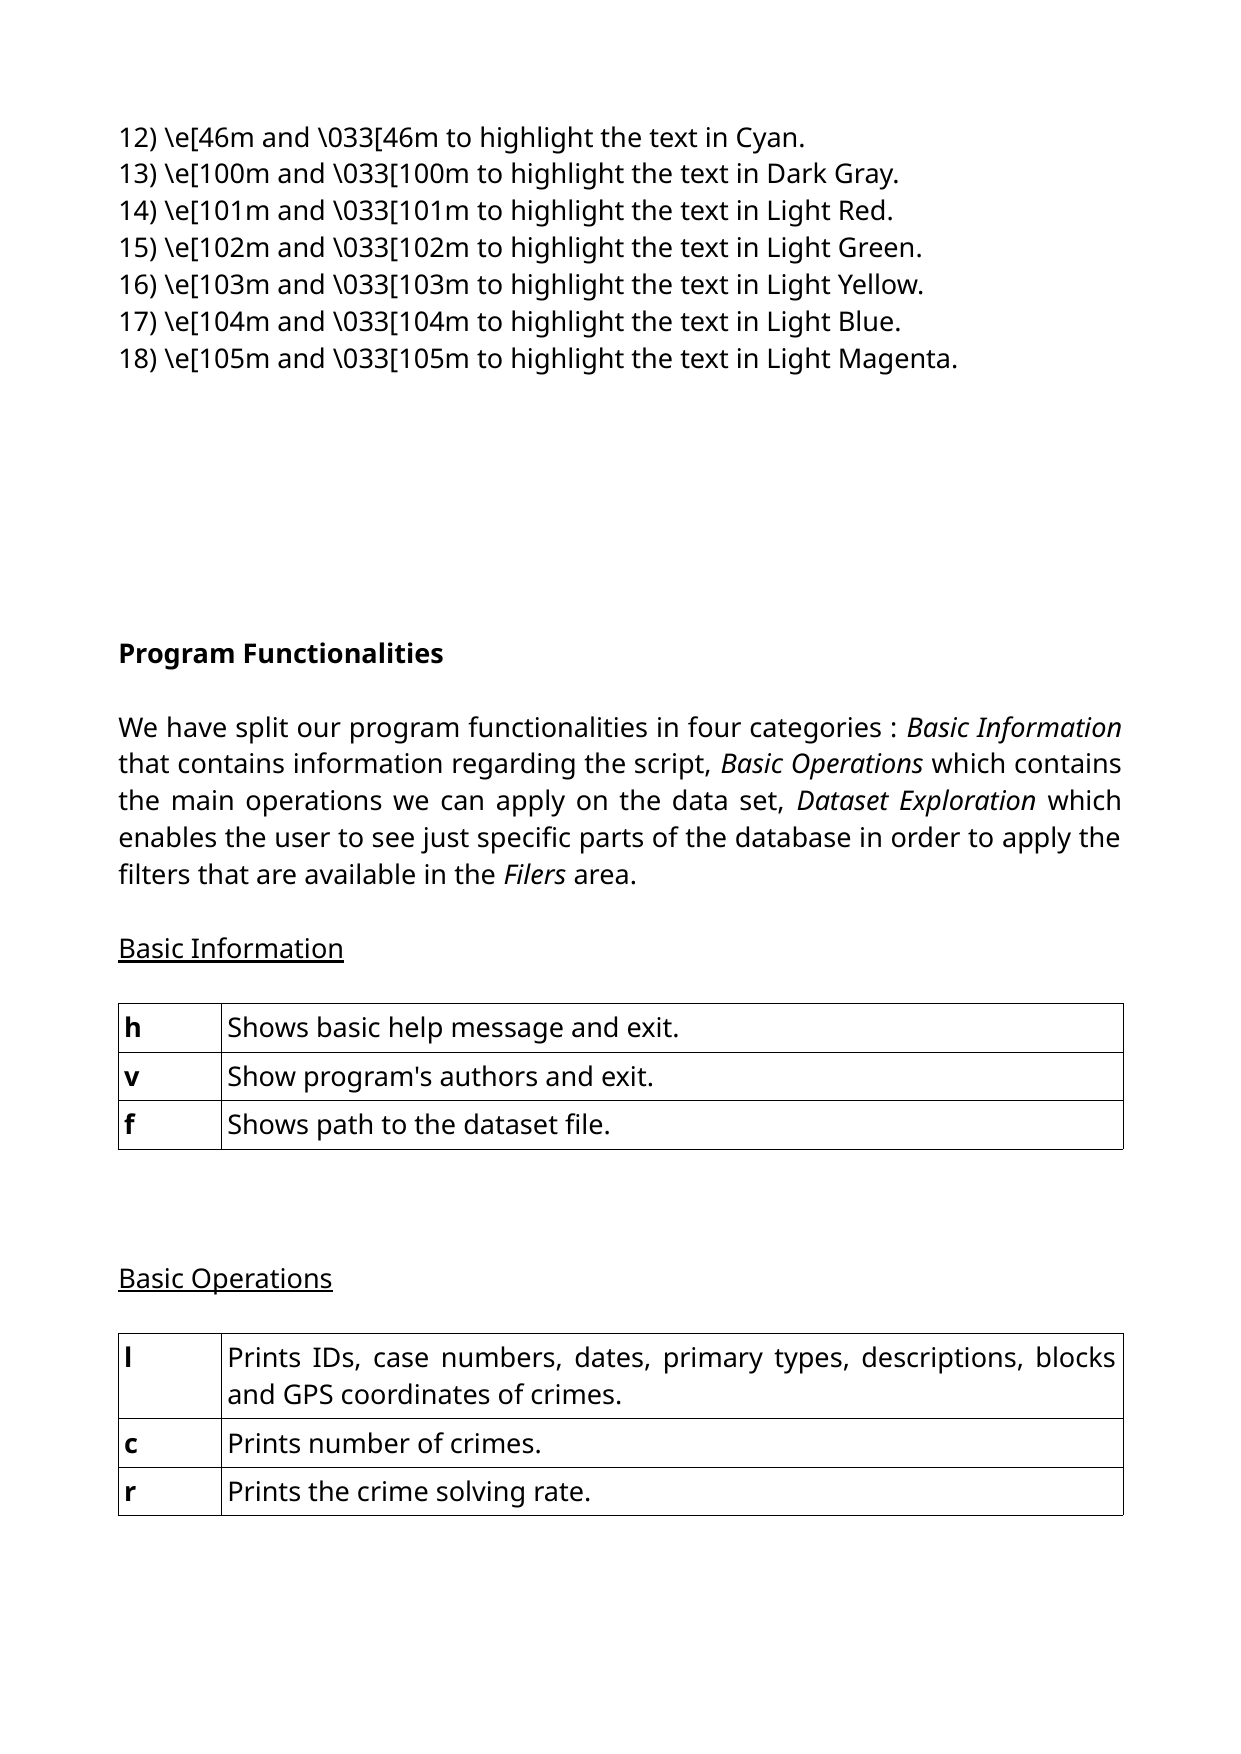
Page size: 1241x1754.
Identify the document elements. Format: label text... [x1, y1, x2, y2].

table_header h [119, 1004, 221, 1052]
text 17) \e[104m and \033[104m to highlight the text in Light Blue. [118, 302, 1122, 339]
text 12) \e[46m and \033[46m to highlight the text in Cyan. [118, 118, 1122, 155]
table_cell r [119, 1468, 221, 1515]
table_cell c [119, 1419, 221, 1467]
text Program Functionalities [118, 634, 1122, 671]
text We have split our program functionalities in four categories : Basic Information that contains information regarding the script, Basic Operations which contains the main operations we can apply on the data set, Dataset Exploration which enables the user to see just specific parts of the database in order to apply the filters that are available in the Filers area. [118, 708, 1122, 892]
table_cell Prints number of crimes. [222, 1419, 1123, 1467]
table_header Prints IDs, case numbers, dates, primary types, descriptions, blocks and GPS coordinates of crimes. [222, 1334, 1123, 1418]
text 16) \e[103m and \033[103m to highlight the text in Light Yellow. [118, 266, 1122, 302]
text 15) \e[102m and \033[102m to highlight the text in Light Green. [118, 229, 1122, 266]
table_header l [119, 1334, 221, 1418]
text Basic Information [118, 929, 1122, 966]
text Basic Operations [118, 1259, 1122, 1296]
table_header Shows basic help message and exit. [222, 1004, 1123, 1052]
table_cell Shows path to the dataset file. [222, 1101, 1123, 1148]
table_cell Prints the crime solving rate. [222, 1468, 1123, 1515]
table_cell v [119, 1053, 221, 1100]
table_cell f [119, 1101, 221, 1148]
text 13) \e[100m and \033[100m to highlight the text in Dark Gray. [118, 155, 1122, 192]
table_cell Show program's authors and exit. [222, 1053, 1123, 1100]
text 18) \e[105m and \033[105m to highlight the text in Light Magenta. [118, 339, 1122, 376]
text 14) \e[101m and \033[101m to highlight the text in Light Red. [118, 192, 1122, 229]
